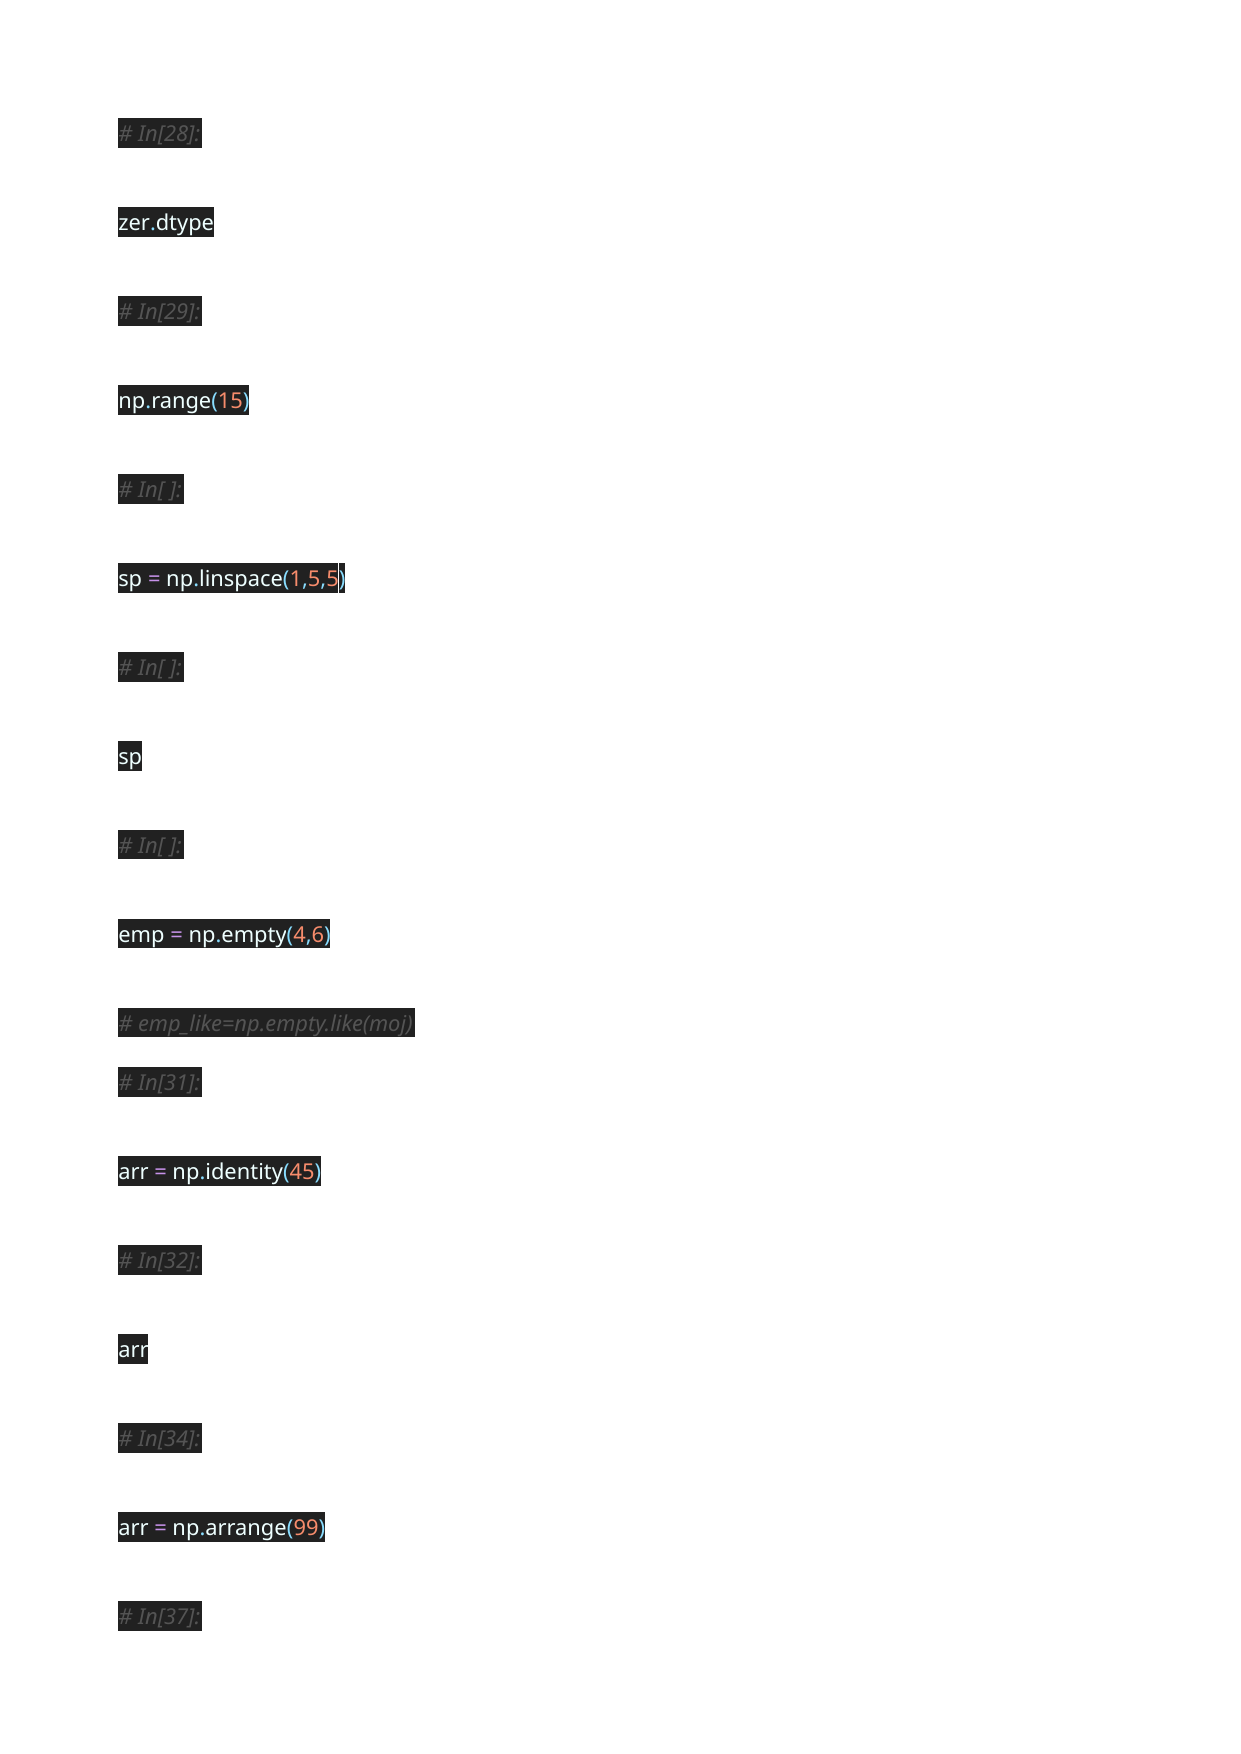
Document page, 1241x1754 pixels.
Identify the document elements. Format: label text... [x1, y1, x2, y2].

text np.range(15) [118, 385, 1122, 415]
text arr = np.identity(45) [118, 1156, 1122, 1186]
text # emp_like=np.empty.like(moj) [118, 1008, 1122, 1037]
text emp = np.empty(4,6) [118, 919, 1122, 948]
text # In[ ]: [118, 474, 1122, 504]
text arr = np.arrange(99) [118, 1512, 1122, 1542]
text # In[29]: [118, 296, 1122, 326]
text # In[28]: [118, 118, 1122, 148]
text # In[37]: [118, 1601, 1122, 1631]
text sp [118, 741, 1122, 771]
text sp = np.linspace(1,5,5) [118, 563, 1122, 593]
text # In[31]: [118, 1067, 1122, 1097]
text # In[ ]: [118, 652, 1122, 682]
text # In[ ]: [118, 830, 1122, 859]
text zer.dtype [118, 207, 1122, 237]
text # In[34]: [118, 1423, 1122, 1453]
text # In[32]: [118, 1245, 1122, 1275]
text arr [118, 1334, 1122, 1364]
